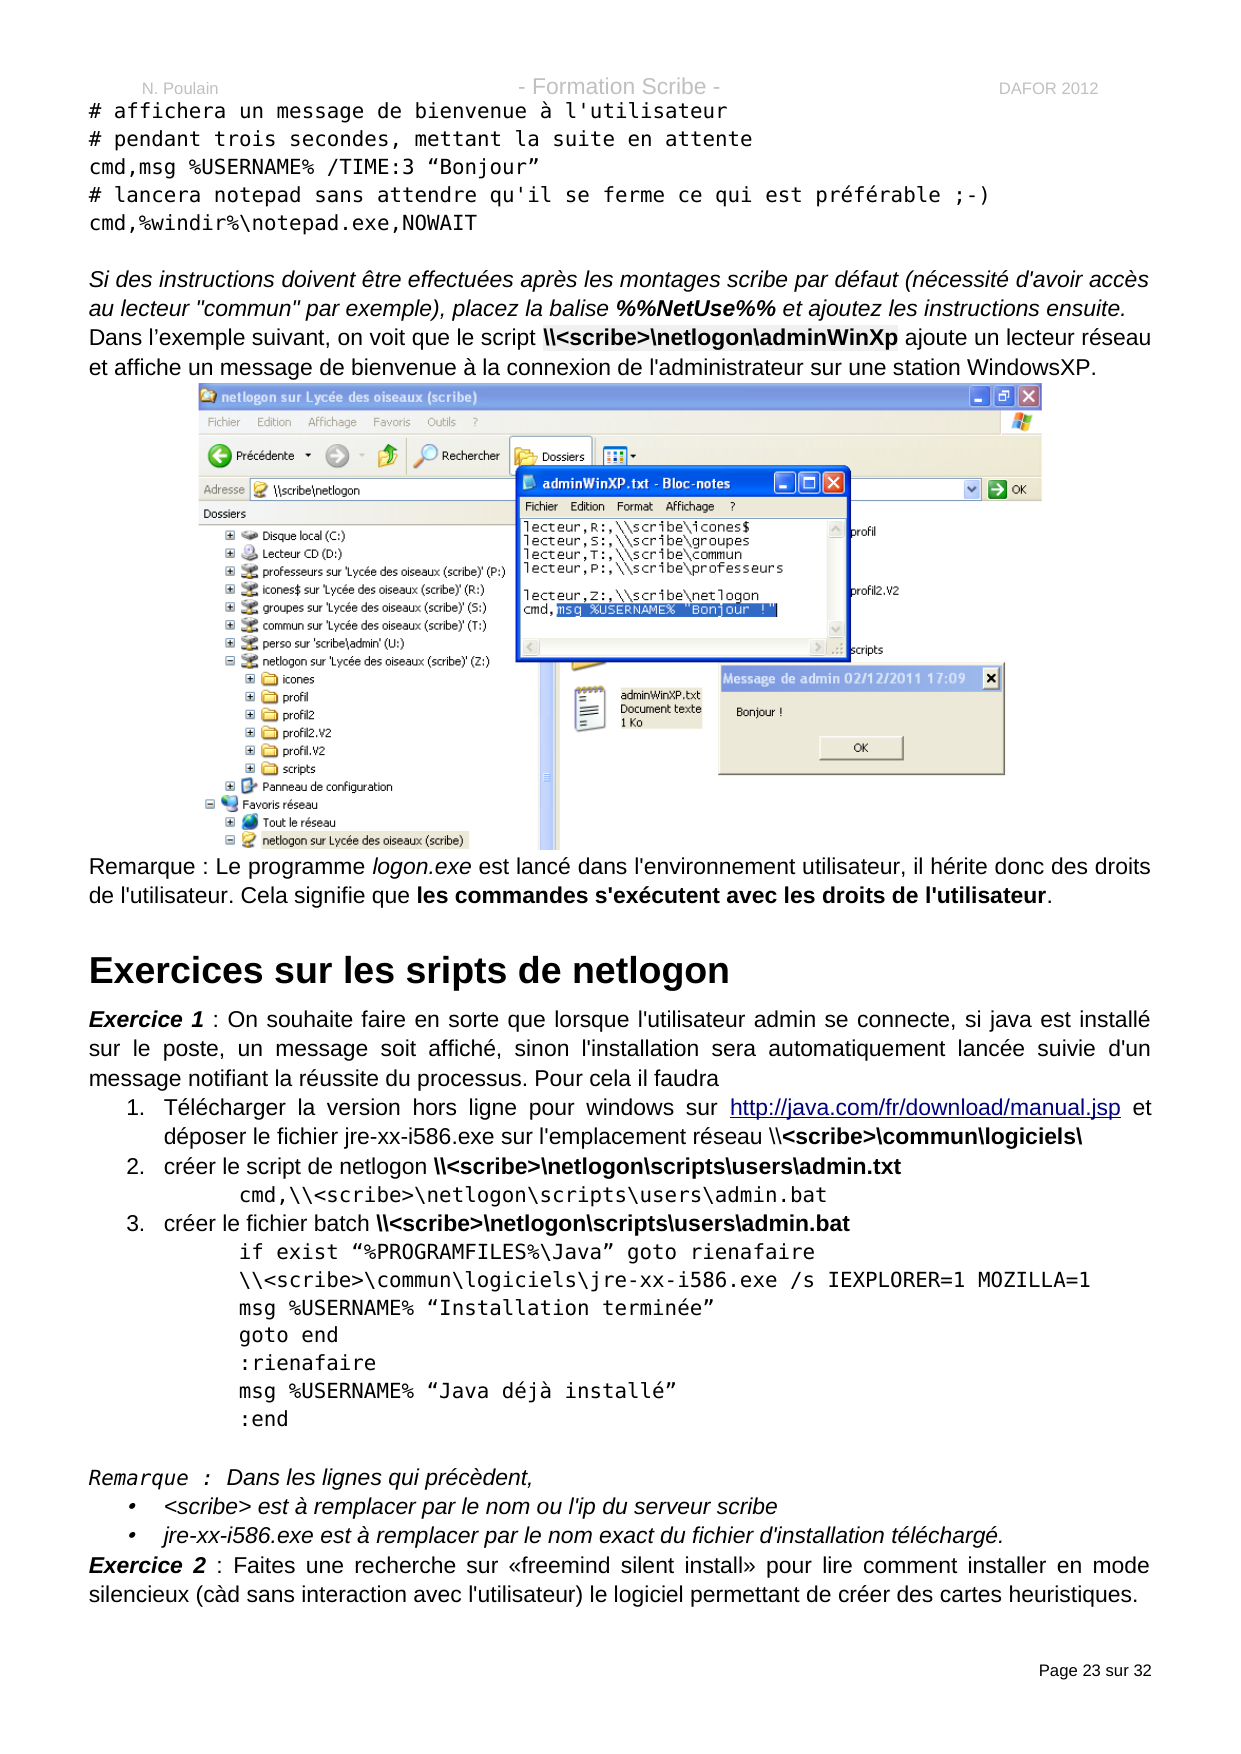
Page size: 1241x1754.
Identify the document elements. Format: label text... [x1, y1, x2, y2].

text # pendant trois secondes, mettant la suite en attente [88, 127, 1152, 151]
text Si des instructions doivent être effectuées après les montages scribe par défaut (nécessité d'avoir accès au lecteur "commun" par exemple), placez la balise %%NetUse%% et ajoutez les instructions ensuite. [88, 266, 1152, 321]
subtitle Exercices sur les sripts de netlogon [88, 950, 1152, 992]
picture [198, 383, 1042, 850]
text # lancera notepad sans attendre qu'il se ferme ce qui est préférable ;-) [88, 183, 1152, 207]
list jre-xx-i586.exe est à remplacer par le nom exact du fichier d'installation téléchargé. [126, 1523, 1152, 1548]
list créer le script de netlogon \\<scribe>\netlogon\scripts\users\admin.txt [126, 1153, 1152, 1179]
text Remarque : Le programme logon.exe est lancé dans l'environnement utilisateur, il hérite donc des droits de l'utilisateur. Cela signifie que les commandes s'exécutent avec les droits de l'utilisateur. [88, 854, 1152, 909]
text :rienafaire [88, 1351, 1152, 1376]
text :end [88, 1407, 1152, 1431]
text cmd,msg %USERNAME% /TIME:3 “Bonjour” [88, 155, 1152, 179]
text Remarque : Dans les lignes qui précèdent, [88, 1464, 1152, 1490]
text msg %USERNAME% “Installation terminée” [88, 1296, 1152, 1320]
text # affichera un message de bienvenue à l'utilisateur [88, 99, 1152, 124]
text Exercice 1 : On souhaite faire en sorte que lorsque l'utilisateur admin se connecte, si java est installé sur le poste, un message soit affiché, sinon l'installation sera automatiquement lancée suivie d'un message notifiant la réussite du processus. Pour cela il faudra [88, 1006, 1152, 1091]
text msg %USERNAME% “Java déjà installé” [88, 1379, 1152, 1403]
text Exercice 2 : Faites une recherche sur «freemind silent install» pour lire comment installer en mode silencieux (càd sans interaction avec l'utilisateur) le logiciel permettant de créer des cartes heuristiques. [88, 1552, 1152, 1607]
text if exist “%PROGRAMFILES%\Java” goto rienafaire [88, 1240, 1152, 1264]
text \\<scribe>\commun\logiciels\jre-xx-i586.exe /s IEXPLORER=1 MOZILLA=1 [88, 1268, 1152, 1292]
text cmd,\\<scribe>\netlogon\scripts\users\admin.bat [88, 1183, 1152, 1207]
list <scribe> est à remplacer par le nom ou l'ip du serveur scribe [126, 1493, 1152, 1519]
text cmd,%windir%\notepad.exe,NOWAIT [88, 211, 1152, 235]
list Télécharger la version hors ligne pour windows sur http://java.com/fr/download/manual.jsp et déposer le fichier jre-xx-i586.exe sur l'emplacement réseau \\<scribe>\commun\logiciels\ [126, 1094, 1152, 1149]
list créer le fichier batch \\<scribe>\netlogon\scripts\users\admin.bat [126, 1211, 1152, 1236]
text goto end [88, 1323, 1152, 1348]
text Dans l’exemple suivant, on voit que le script \\<scribe>\netlogon\adminWinXp ajoute un lecteur réseau et affiche un message de bienvenue à la connexion de l'administrateur sur une station WindowsXP. [88, 325, 1152, 380]
